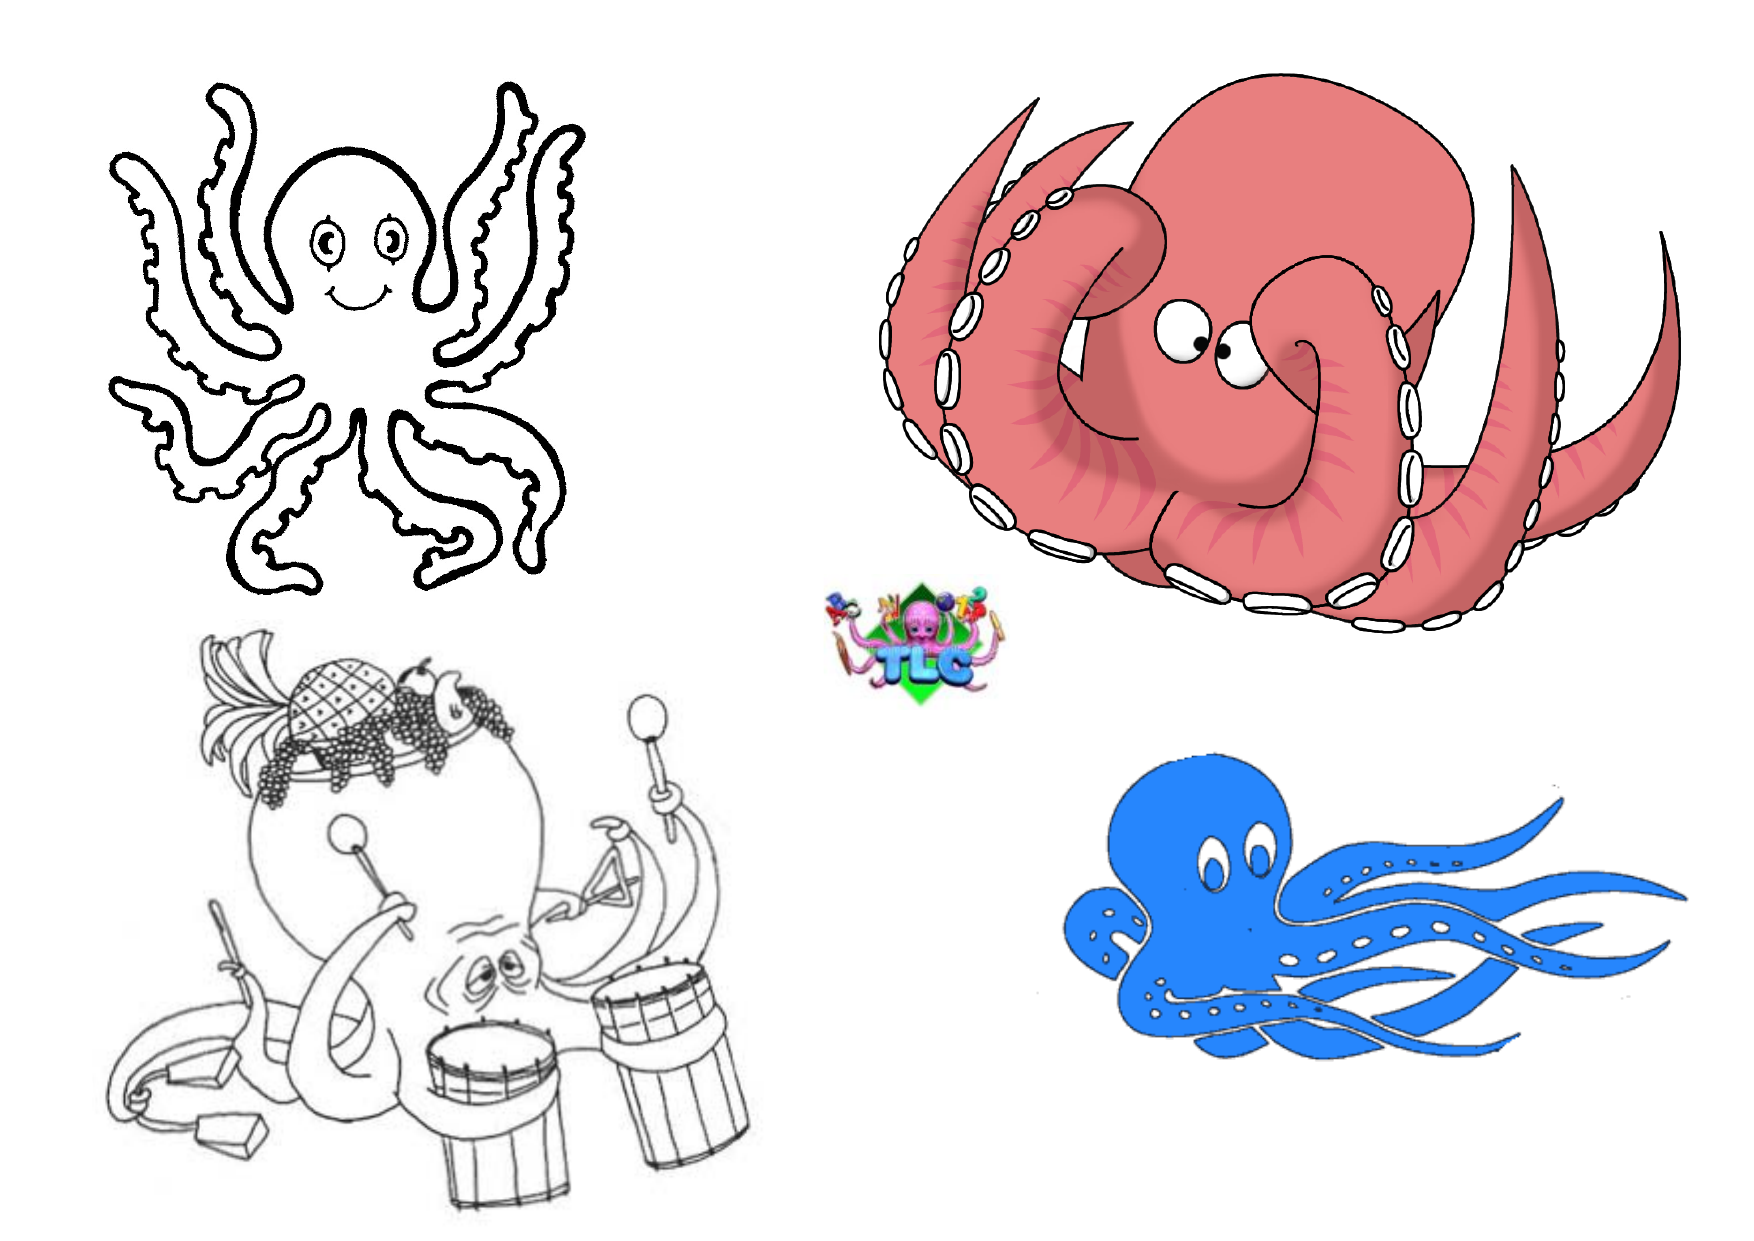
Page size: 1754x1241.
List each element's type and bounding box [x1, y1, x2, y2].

picture [105, 78, 588, 598]
picture [823, 61, 1729, 1240]
picture [92, 619, 769, 1240]
